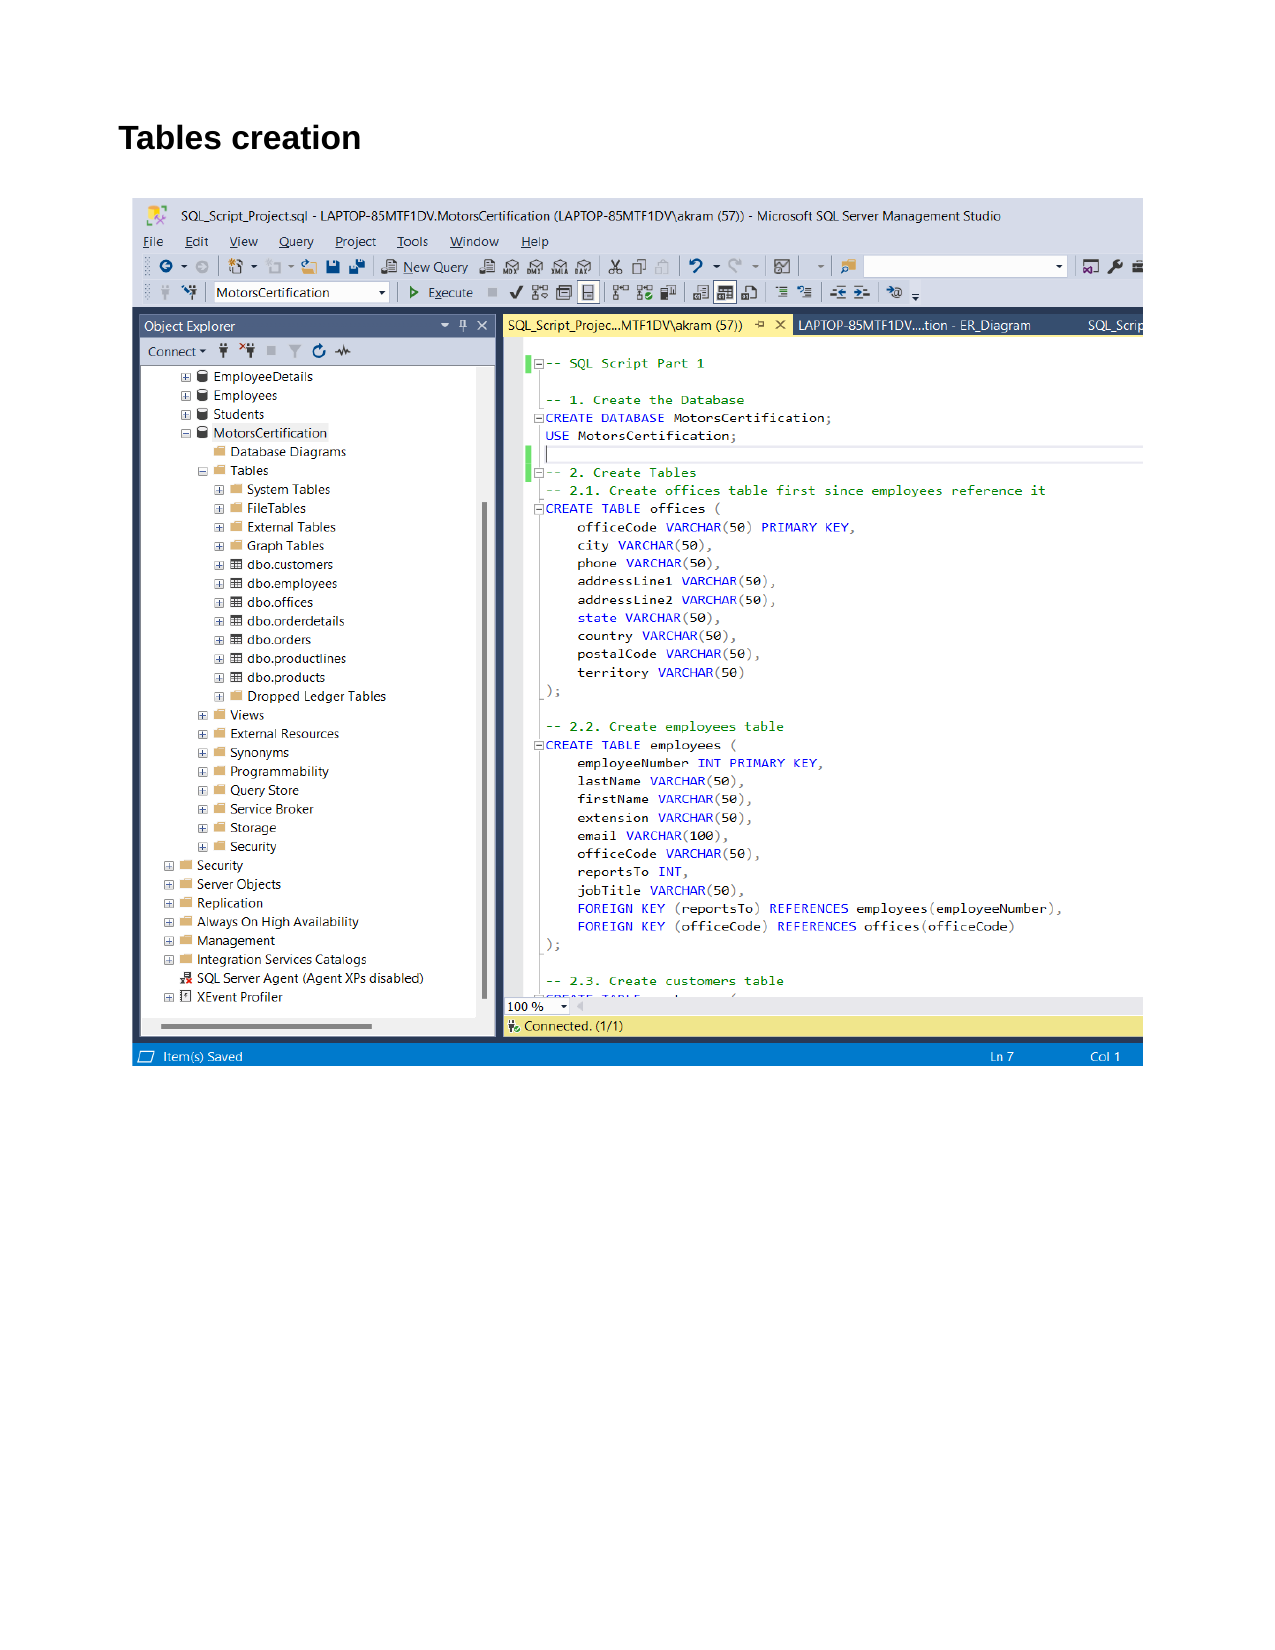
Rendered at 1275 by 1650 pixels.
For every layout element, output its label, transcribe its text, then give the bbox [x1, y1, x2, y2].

picture [132, 198, 1143, 1066]
subtitle Tables creation [118, 118, 1157, 157]
